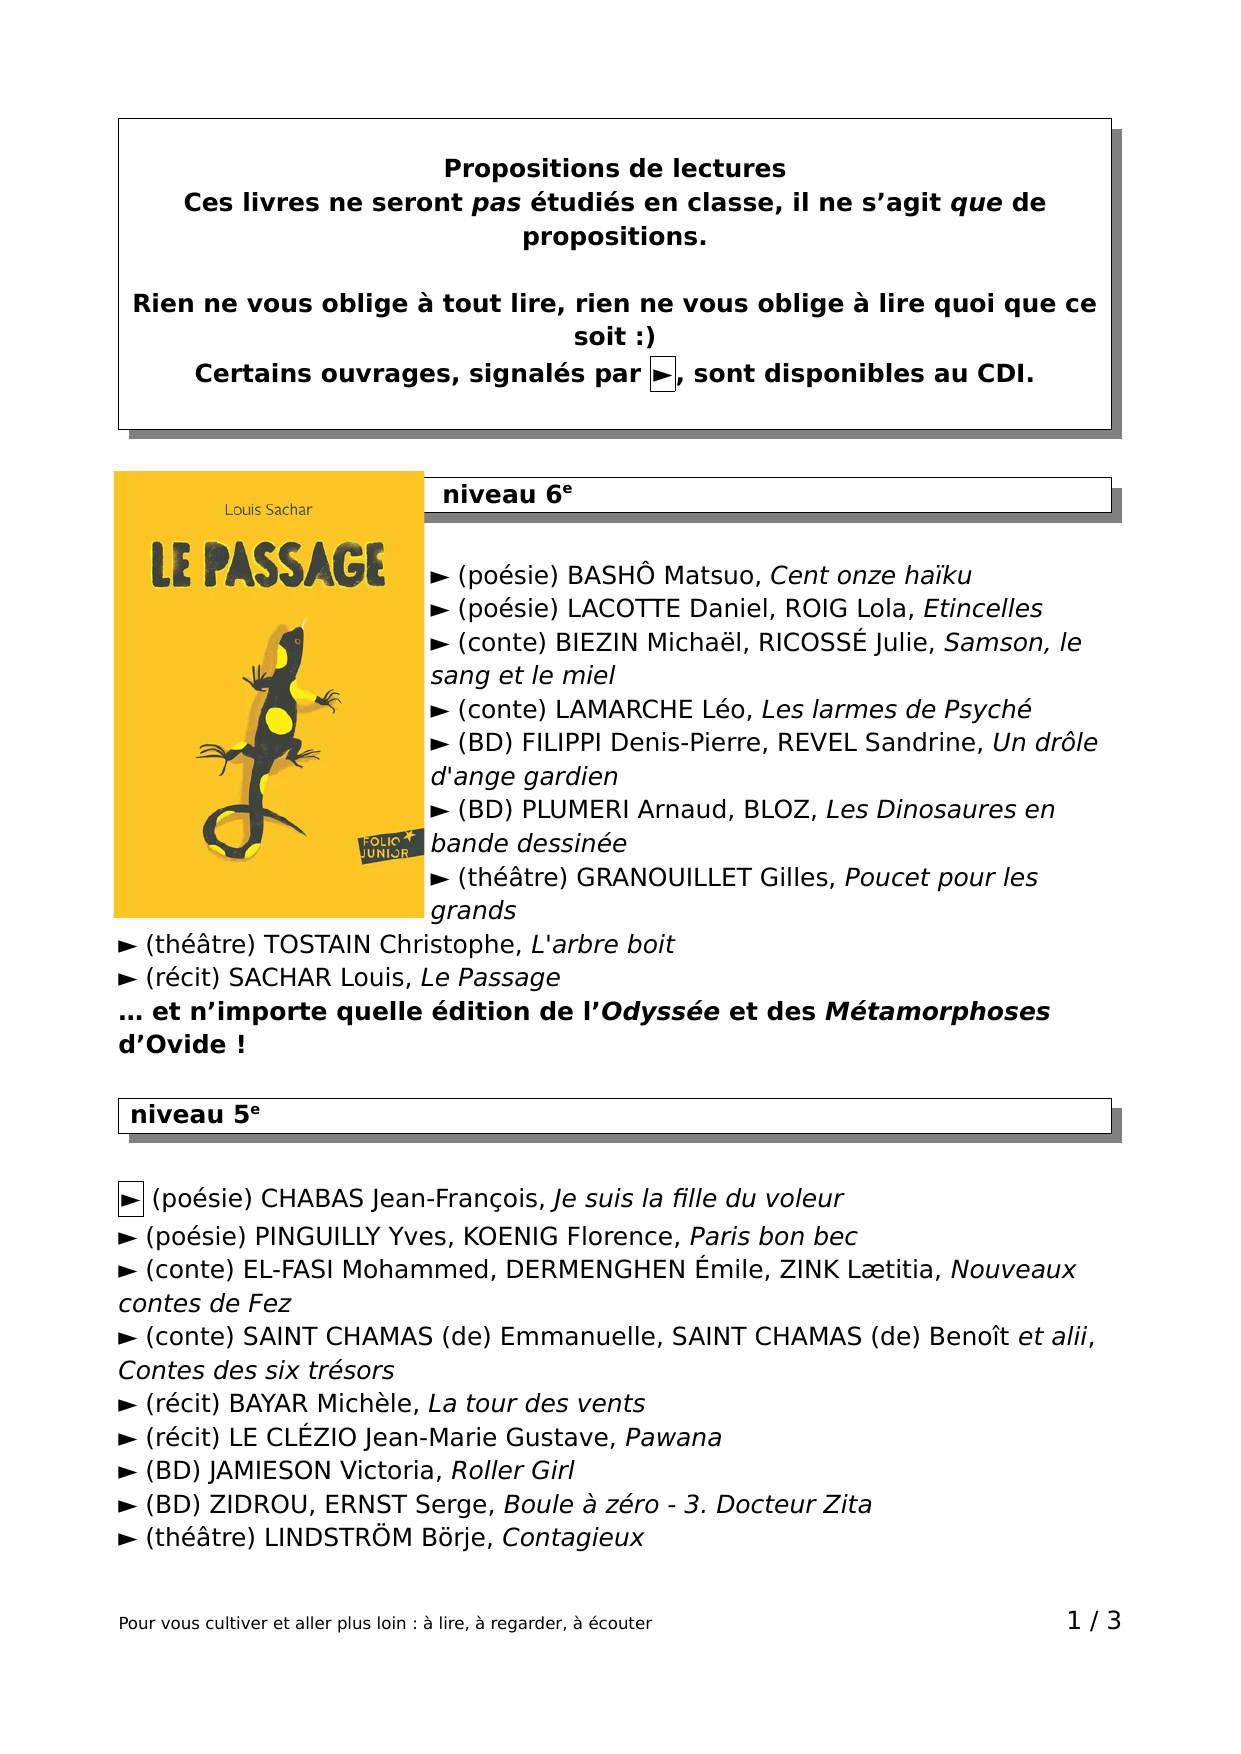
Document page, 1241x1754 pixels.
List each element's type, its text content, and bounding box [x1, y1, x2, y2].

text ► (BD) PLUMERI Arnaud, BLOZ, Les Dinosaures en bande dessinée [425, 796, 1122, 858]
text ► (BD) ZIDROU, ERNST Serge, Boule à zéro - 3. Docteur Zita [118, 1490, 1122, 1519]
text ► (conte) SAINT CHAMAS (de) Emmanuelle, SAINT CHAMAS (de) Benoît et alii, Contes des six trésors [118, 1322, 1122, 1385]
text ► (poésie) BASHÔ Matsuo, Cent onze haïku [425, 561, 1122, 590]
text (poésie) CHABAS Jean-François, Je suis la fille du voleur [144, 1181, 1122, 1216]
text ► (conte) EL-FASI Mohammed, DERMENGHEN Émile, ZINK Lætitia, Nouveaux contes de Fez [118, 1255, 1122, 1318]
picture [113, 471, 425, 918]
text Certains ouvrages, signalés par ►, sont disponibles au CDI. [119, 353, 1111, 391]
text niveau 6e [425, 478, 1111, 512]
text ► (théâtre) TOSTAIN Christophe, L'arbre boit [118, 930, 1122, 959]
text ► (conte) BIEZIN Michaël, RICOSSÉ Julie, Samson, le sang et le miel [425, 628, 1122, 691]
text ► (théâtre) LINDSTRÖM Börje, Contagieux [118, 1523, 1122, 1553]
text ► (poésie) PINGUILLY Yves, KOENIG Florence, Paris bon bec [118, 1222, 1122, 1251]
text Propositions de lectures [119, 152, 1111, 184]
text Rien ne vous oblige à tout lire, rien ne vous oblige à lire quoi que ce soit :) [119, 286, 1111, 352]
text ► (récit) LE CLÉZIO Jean-Marie Gustave, Pawana [118, 1423, 1122, 1452]
text Ces livres ne seront pas étudiés en classe, il ne s’agit que de propositions. [119, 185, 1111, 251]
text ► (BD) JAMIESON Victoria, Roller Girl [118, 1456, 1122, 1486]
text ► (conte) LAMARCHE Léo, Les larmes de Psyché [425, 695, 1122, 724]
text ► (récit) BAYAR Michèle, La tour des vents [118, 1389, 1122, 1418]
text ► (théâtre) GRANOUILLET Gilles, Poucet pour les grands [118, 863, 1122, 925]
text ► (poésie) LACOTTE Daniel, ROIG Lola, Etincelles [425, 594, 1122, 623]
text … et n’importe quelle édition de l’Odyssée et des Métamorphoses d’Ovide ! [118, 997, 1122, 1059]
text ► [119, 1182, 143, 1216]
text niveau 5e [119, 1099, 1111, 1133]
text ► (BD) FILIPPI Denis-Pierre, REVEL Sandrine, Un drôle d'ange gardien [425, 728, 1122, 791]
text ► (récit) SACHAR Louis, Le Passage [118, 963, 1122, 992]
